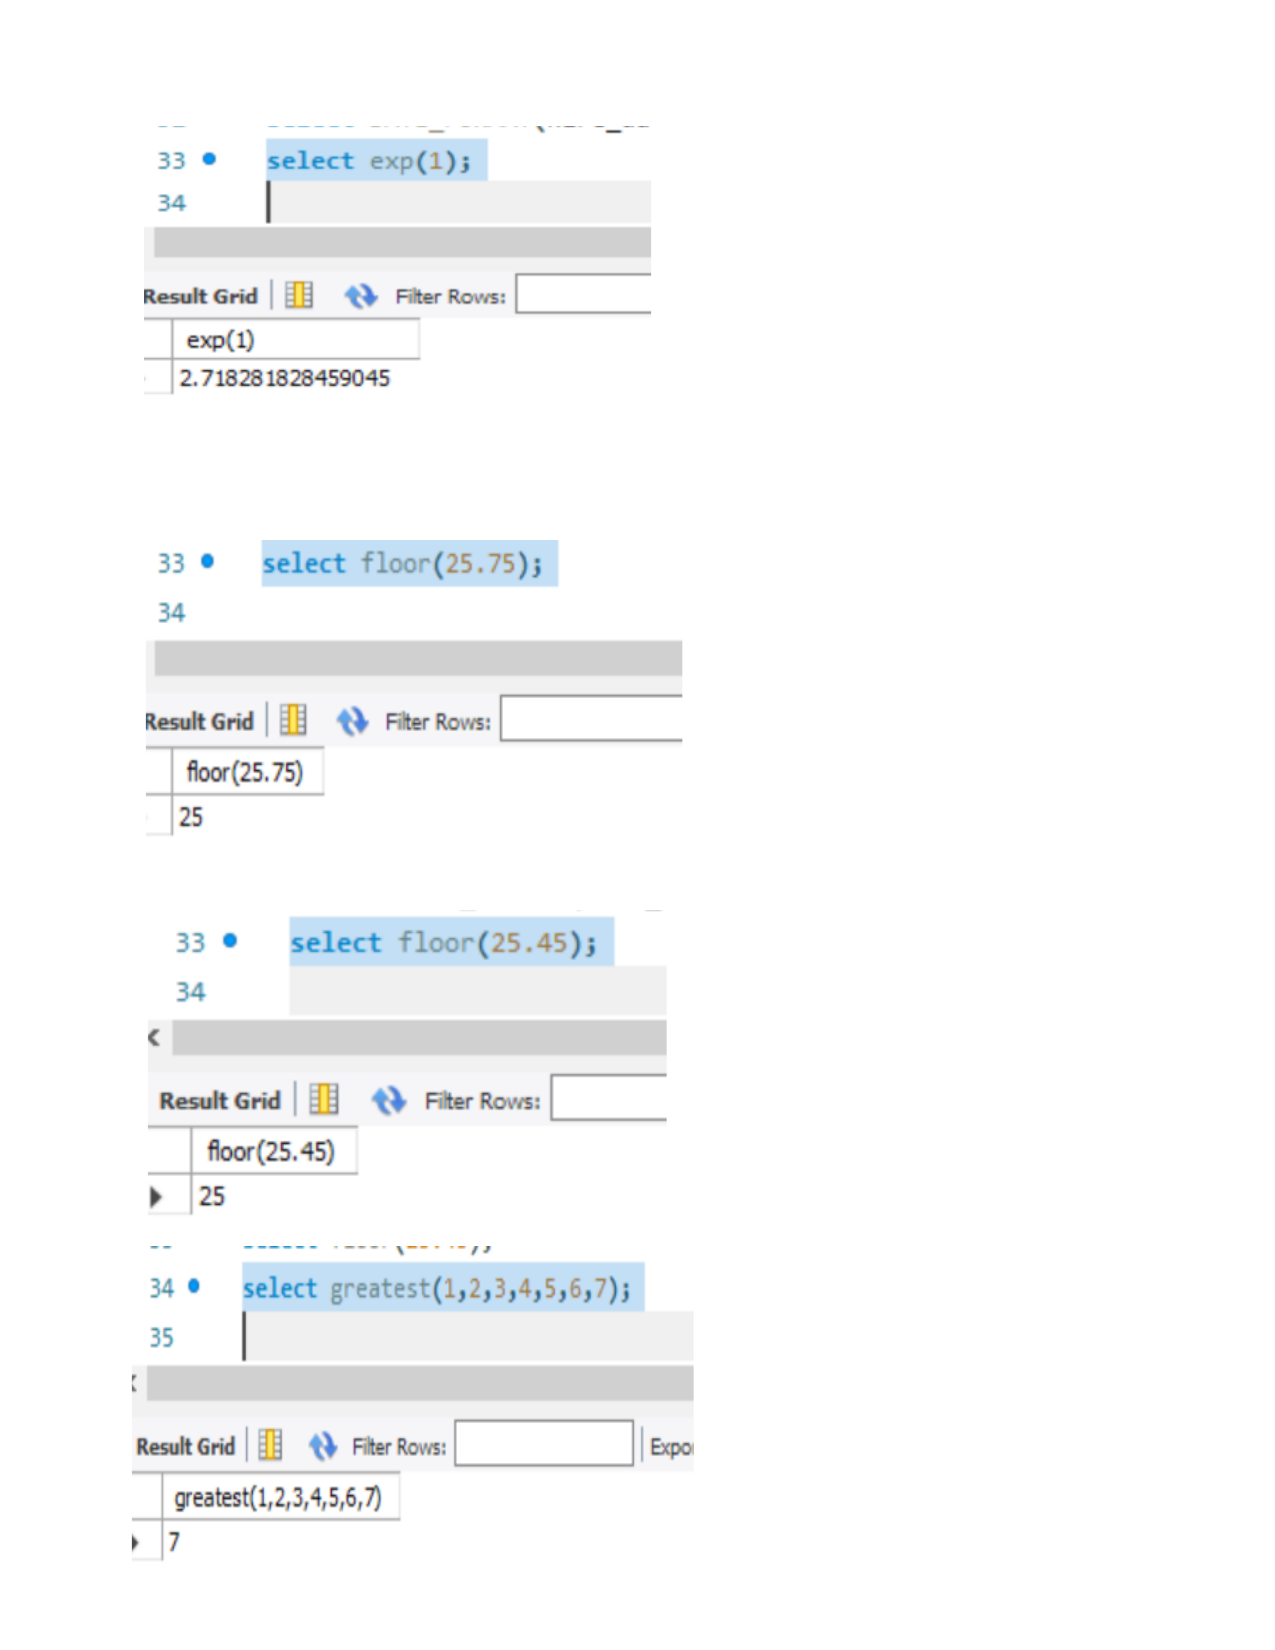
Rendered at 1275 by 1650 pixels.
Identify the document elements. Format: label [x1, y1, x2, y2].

picture [144, 126, 652, 472]
picture [145, 540, 683, 867]
picture [131, 910, 694, 1650]
